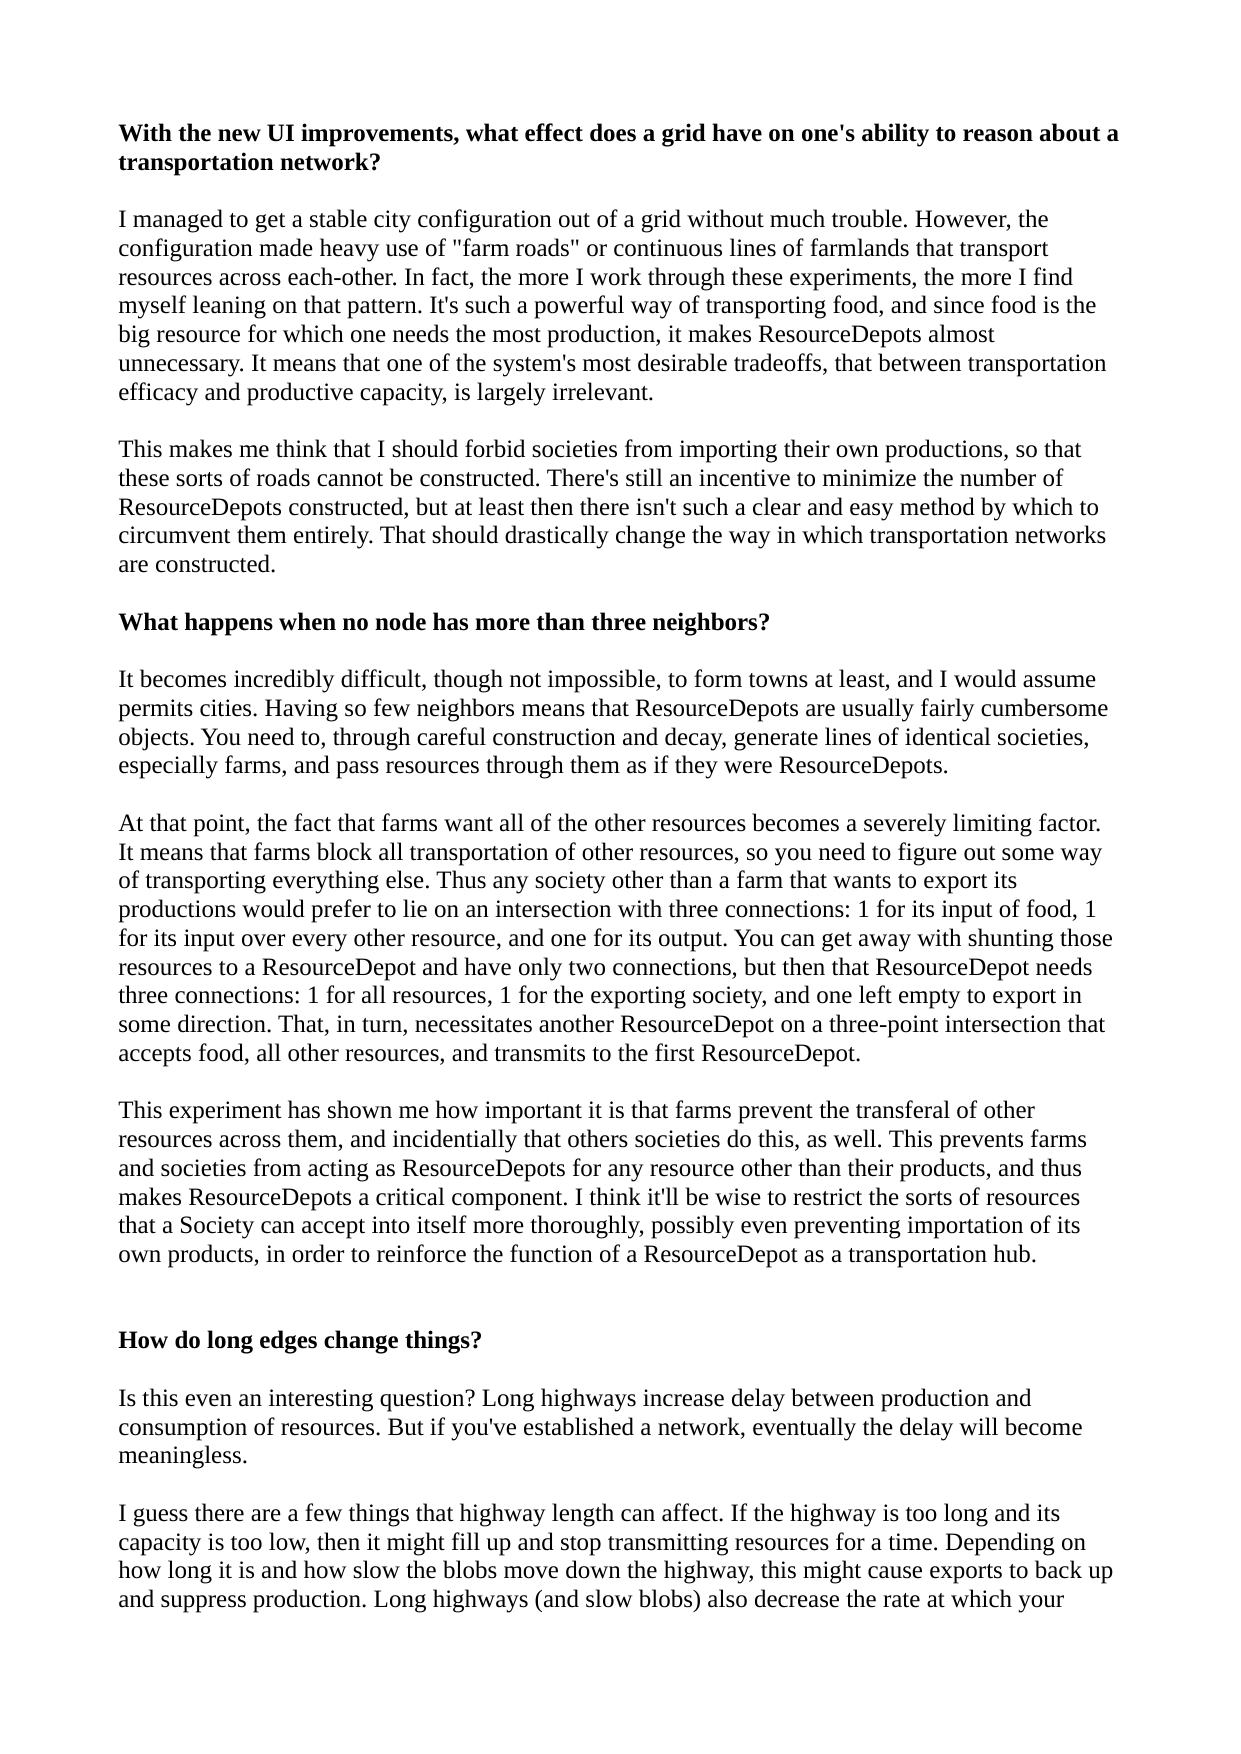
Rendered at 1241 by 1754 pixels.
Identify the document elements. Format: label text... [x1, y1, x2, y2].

text This makes me think that I should forbid societies from importing their own productions, so that these sorts of roads cannot be constructed. There's still an incentive to minimize the number of ResourceDepots constructed, but at least then there isn't such a clear and easy method by which to circumvent them entirely. That should drastically change the way in which transportation networks are constructed. [118, 434, 1122, 578]
text I guess there are a few things that highway length can affect. If the highway is too long and its capacity is too low, then it might fill up and stop transmitting resources for a time. Depending on how long it is and how slow the blobs move down the highway, this might cause exports to back up and suppress production. Long highways (and slow blobs) also decrease the rate at which your [118, 1498, 1122, 1613]
text Is this even an interesting question? Long highways increase delay between production and consumption of resources. But if you've established a network, eventually the delay will become meaningless. [118, 1383, 1122, 1469]
text What happens when no node has more than three neighbors? [118, 607, 1122, 636]
text With the new UI improvements, what effect does a grid have on one's ability to reason about a transportation network? [118, 118, 1122, 176]
text I managed to get a stable city configuration out of a grid without much trouble. However, the configuration made heavy use of "farm roads" or continuous lines of farmlands that transport resources across each-other. In fact, the more I work through these experiments, the more I find myself leaning on that pattern. It's such a powerful way of transporting food, and since food is the big resource for which one needs the most production, it makes ResourceDepots almost unnecessary. It means that one of the system's most desirable tradeoffs, that between transportation efficacy and productive capacity, is largely irrelevant. [118, 204, 1122, 406]
text It becomes incredibly difficult, though not impossible, to form towns at least, and I would assume permits cities. Having so few neighbors means that ResourceDepots are usually fairly cumbersome objects. You need to, through careful construction and decay, generate lines of identical societies, especially farms, and pass resources through them as if they were ResourceDepots. [118, 664, 1122, 779]
text How do long edges change things? [118, 1326, 1122, 1354]
text This experiment has shown me how important it is that farms prevent the transferal of other resources across them, and incidentially that others societies do this, as well. This prevents farms and societies from acting as ResourceDepots for any resource other than their products, and thus makes ResourceDepots a critical component. I think it'll be wise to restrict the sorts of resources that a Society can accept into itself more thoroughly, possibly even preventing importation of its own products, in order to reinforce the function of a ResourceDepot as a transportation hub. [118, 1096, 1122, 1268]
text At that point, the fact that farms want all of the other resources becomes a severely limiting factor. It means that farms block all transportation of other resources, so you need to figure out some way of transporting everything else. Thus any society other than a farm that wants to export its productions would prefer to lie on an intersection with three connections: 1 for its input of food, 1 for its input over every other resource, and one for its output. You can get away with shunting those resources to a ResourceDepot and have only two connections, but then that ResourceDepot needs three connections: 1 for all resources, 1 for the exporting society, and one left empty to export in some direction. That, in turn, necessitates another ResourceDepot on a three-point intersection that accepts food, all other resources, and transmits to the first ResourceDepot. [118, 808, 1122, 1067]
